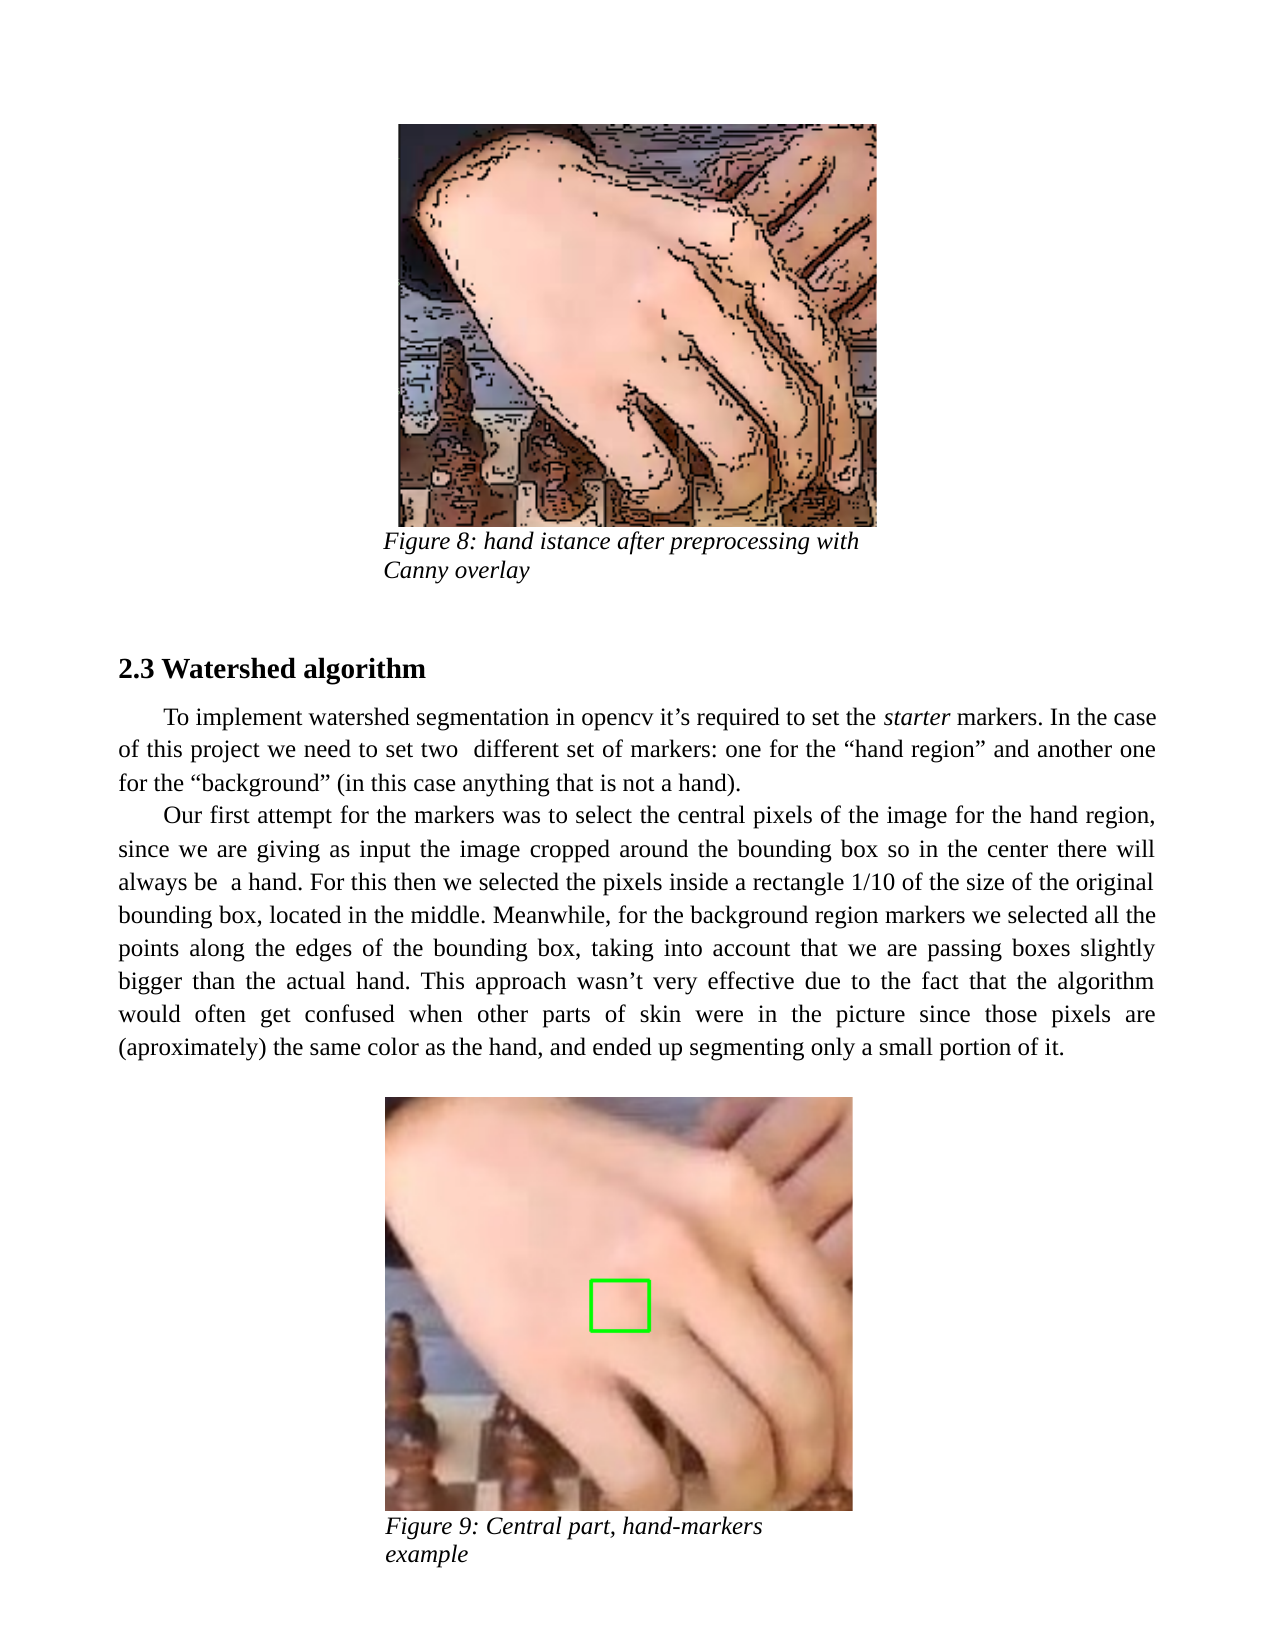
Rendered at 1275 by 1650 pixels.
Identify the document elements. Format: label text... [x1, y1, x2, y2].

text To implement watershed segmentation in opencv it’s required to set the starter markers. In the case of this project we need to set two different set of markers: one for the “hand region” and another one for the “background” (in this case anything that is not a hand). [118, 702, 1157, 796]
text Our first attempt for the markers was to select the central pixels of the image for the hand region, since we are giving as input the image cropped around the bounding box so in the center there will always be a hand. For this then we selected the pixels inside a rectangle 1/10 of the size of the original bounding box, located in the middle. Meanwhile, for the background region markers we selected all the points along the edges of the bounding box, taking into account that we are passing boxes slightly bigger than the actual hand. This approach wasn’t very effective due to the fact that the algorithm would often get confused when other parts of skin were in the picture since those pixels are (aproximately) the same color as the hand, and ended up segmenting only a small portion of it. [118, 801, 1157, 1061]
picture [385, 1097, 853, 1511]
text Figure 9: Central part, hand-markers example [385, 1511, 852, 1568]
picture [398, 124, 877, 527]
text 2.3 Watershed algorithm [118, 651, 1157, 685]
text Figure 8: hand istance after preprocessing with Canny overlay [383, 161, 892, 584]
